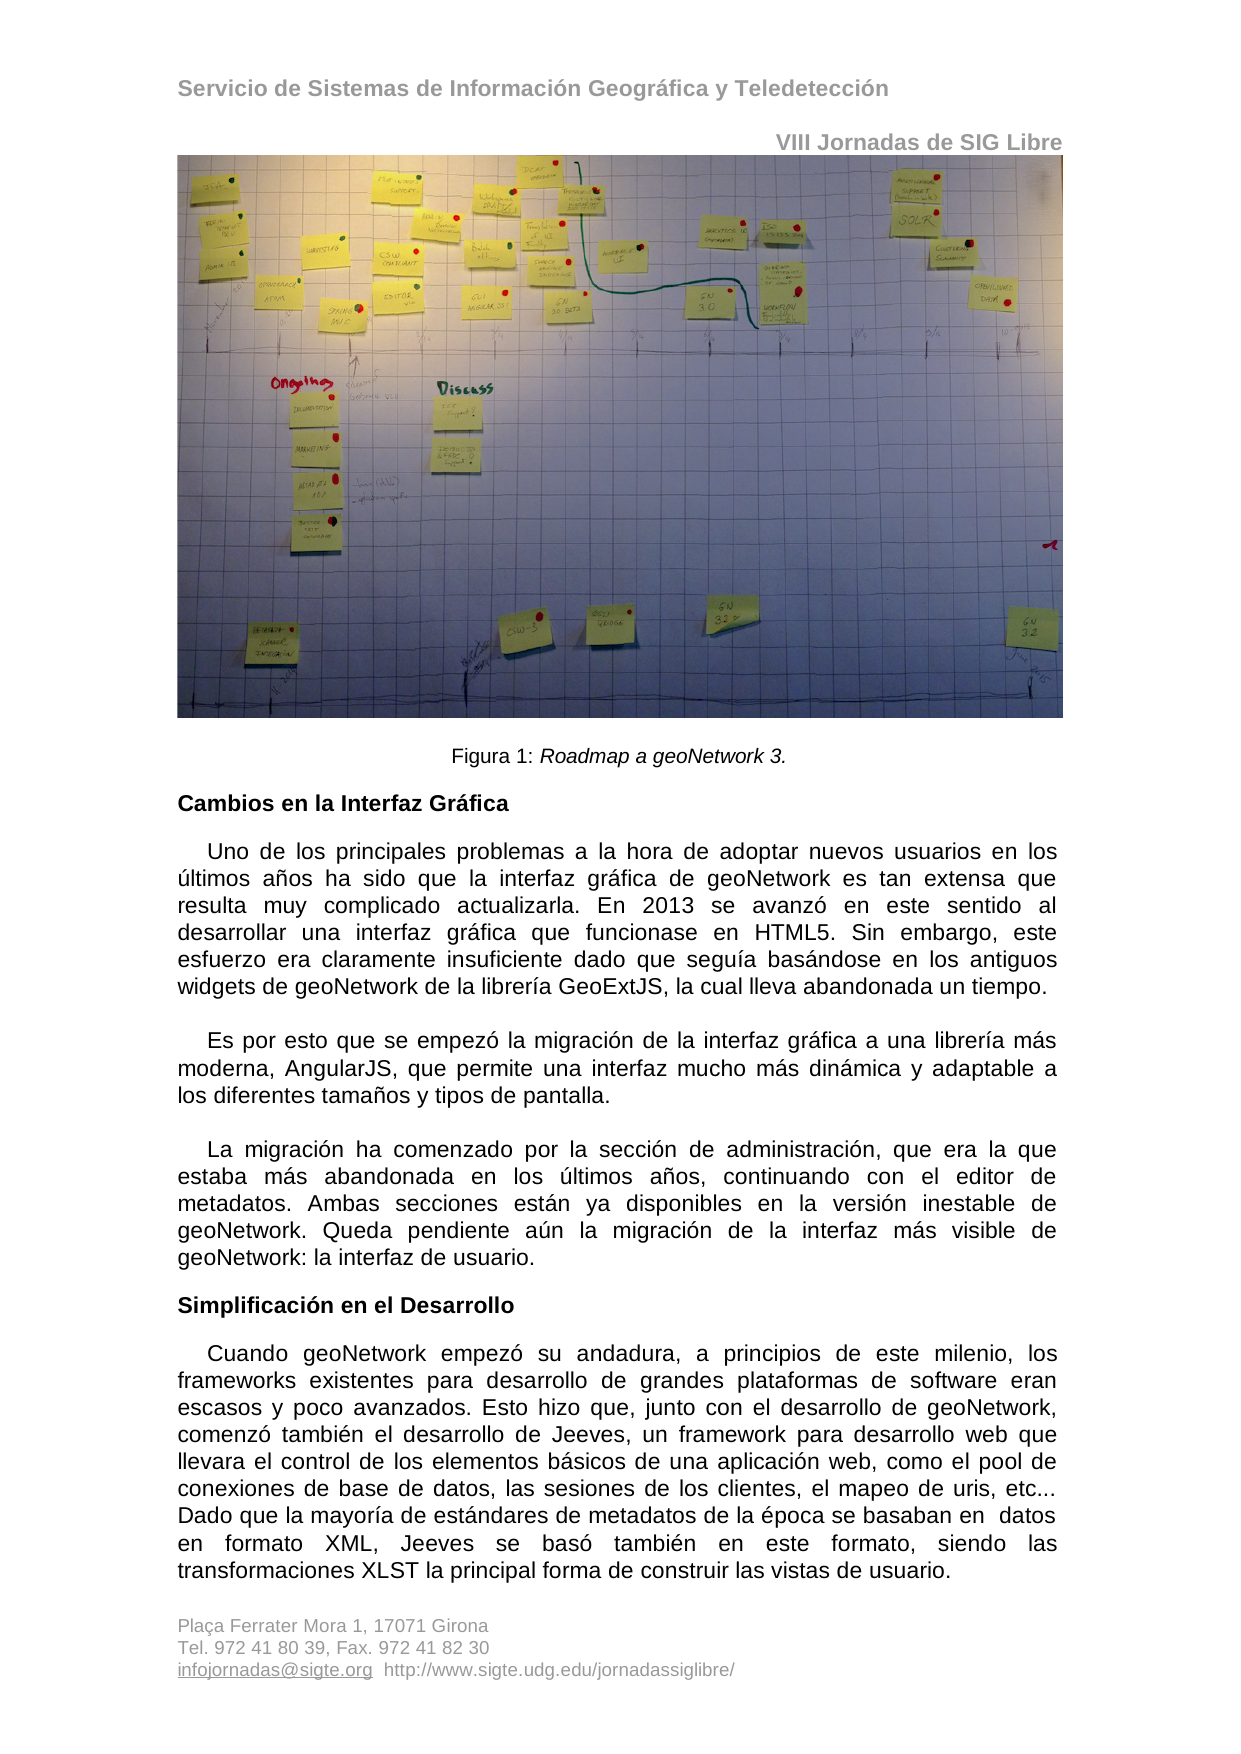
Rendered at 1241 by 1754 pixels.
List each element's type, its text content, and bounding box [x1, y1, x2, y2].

subtitle Simplificación en el Desarrollo [177, 1291, 1063, 1318]
text Es por esto que se empezó la migración de la interfaz gráfica a una librería más moderna, AngularJS, que permite una interfaz mucho más dinámica y adaptable a los diferentes tamaños y tipos de pantalla. [177, 1027, 1058, 1108]
picture [177, 155, 1063, 718]
text Figura 1: Roadmap a geoNetwork 3. [177, 744, 1063, 768]
text Cuando geoNetwork empezó su andadura, a principios de este milenio, los frameworks existentes para desarrollo de grandes plataformas de software eran escasos y poco avanzados. Esto hizo que, junto con el desarrollo de geoNetwork, comenzó también el desarrollo de Jeeves, un framework para desarrollo web que llevara el control de los elementos básicos de una aplicación web, como el pool de conexiones de base de datos, las sesiones de los clientes, el mapeo de uris, etc... Dado que la mayoría de estándares de metadatos de la época se basaban en datos en formato XML, Jeeves se basó también en este formato, siendo las transformaciones XLST la principal forma de construir las vistas de usuario. [177, 1339, 1058, 1583]
text La migración ha comenzado por la sección de administración, que era la que estaba más abandonada en los últimos años, continuando con el editor de metadatos. Ambas secciones están ya disponibles en la versión inestable de geoNetwork. Queda pendiente aún la migración de la interfaz más visible de geoNetwork: la interfaz de usuario. [177, 1135, 1058, 1271]
text Uno de los principales problemas a la hora de adoptar nuevos usuarios en los últimos años ha sido que la interfaz gráfica de geoNetwork es tan extensa que resulta muy complicado actualizarla. En 2013 se avanzó en este sentido al desarrollar una interfaz gráfica que funcionase en HTML5. Sin embargo, este esfuerzo era claramente insuficiente dado que seguía basándose en los antiguos widgets de geoNetwork de la librería GeoExtJS, la cual lleva abandonada un tiempo. [177, 837, 1058, 1000]
subtitle Cambios en la Interfaz Gráfica [177, 789, 1063, 816]
